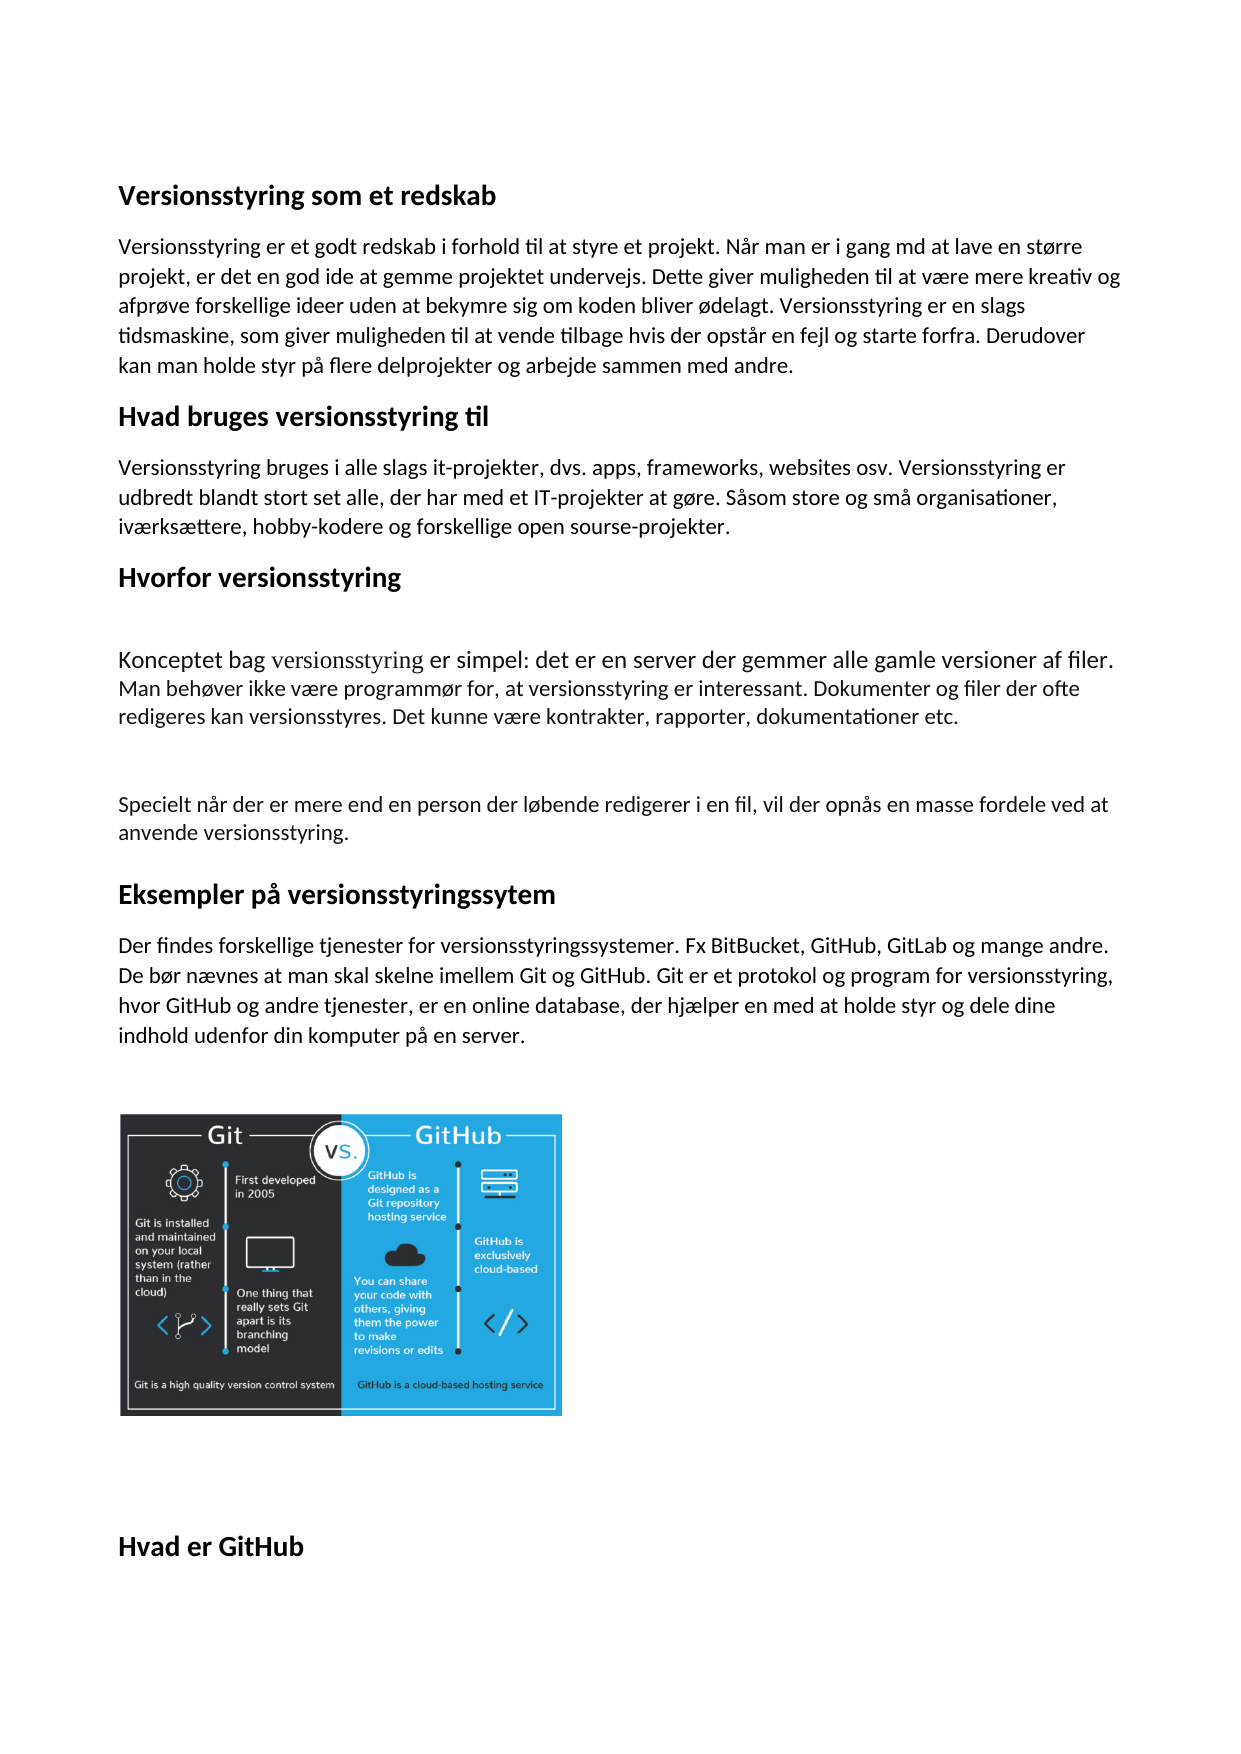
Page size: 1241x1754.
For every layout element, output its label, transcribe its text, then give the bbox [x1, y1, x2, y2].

text Hvorfor versionsstyring [118, 559, 1122, 595]
text Eksempler på versionsstyringssytem [118, 876, 1122, 912]
text Versionsstyring som et redskab [118, 177, 1122, 213]
text Konceptet bag versionsstyring er simpel: det er en server der gemmer alle gamle versioner af filer. Man behøver ikke være programmør for, at versionsstyring er interessant. Dokumenter og filer der ofte redigeres kan versionsstyres. Det kunne være kontrakter, rapporter, dokumentationer etc. [118, 644, 1122, 730]
text Der findes forskellige tjenester for versionsstyringssystemer. Fx BitBucket, GitHub, GitLab og mange andre. De bør nævnes at man skal skelne imellem Git og GitHub. Git er et protokol og program for versionsstyring, hvor GitHub og andre tjenester, er en online database, der hjælper en med at holde styr og dele dine indhold udenfor din komputer på en server. [118, 931, 1122, 1049]
text Hvad bruges versionsstyring til [118, 398, 1122, 434]
text Hvad er GitHub [118, 1528, 1122, 1564]
text Versionsstyring er et godt redskab i forhold til at styre et projekt. Når man er i gang md at lave en større projekt, er det en god ide at gemme projektet undervejs. Dette giver muligheden til at være mere kreativ og afprøve forskellige ideer uden at bekymre sig om koden bliver ødelagt. Versionsstyring er en slags tidsmaskine, som giver muligheden til at vende tilbage hvis der opstår en fejl og starte forfra. Derudover kan man holde styr på flere delprojekter og arbejde sammen med andre. [118, 232, 1122, 379]
text Versionsstyring bruges i alle slags it-projekter, dvs. apps, frameworks, websites osv. Versionsstyring er udbredt blandt stort set alle, der har med et IT-projekter at gøre. Såsom store og små organisationer, iværksættere, hobby-kodere og forskellige open sourse-projekter. [118, 453, 1122, 541]
text Specielt når der er mere end en person der løbende redigerer i en fil, vil der opnås en masse fordele ved at anvende versionsstyring. [118, 790, 1122, 846]
